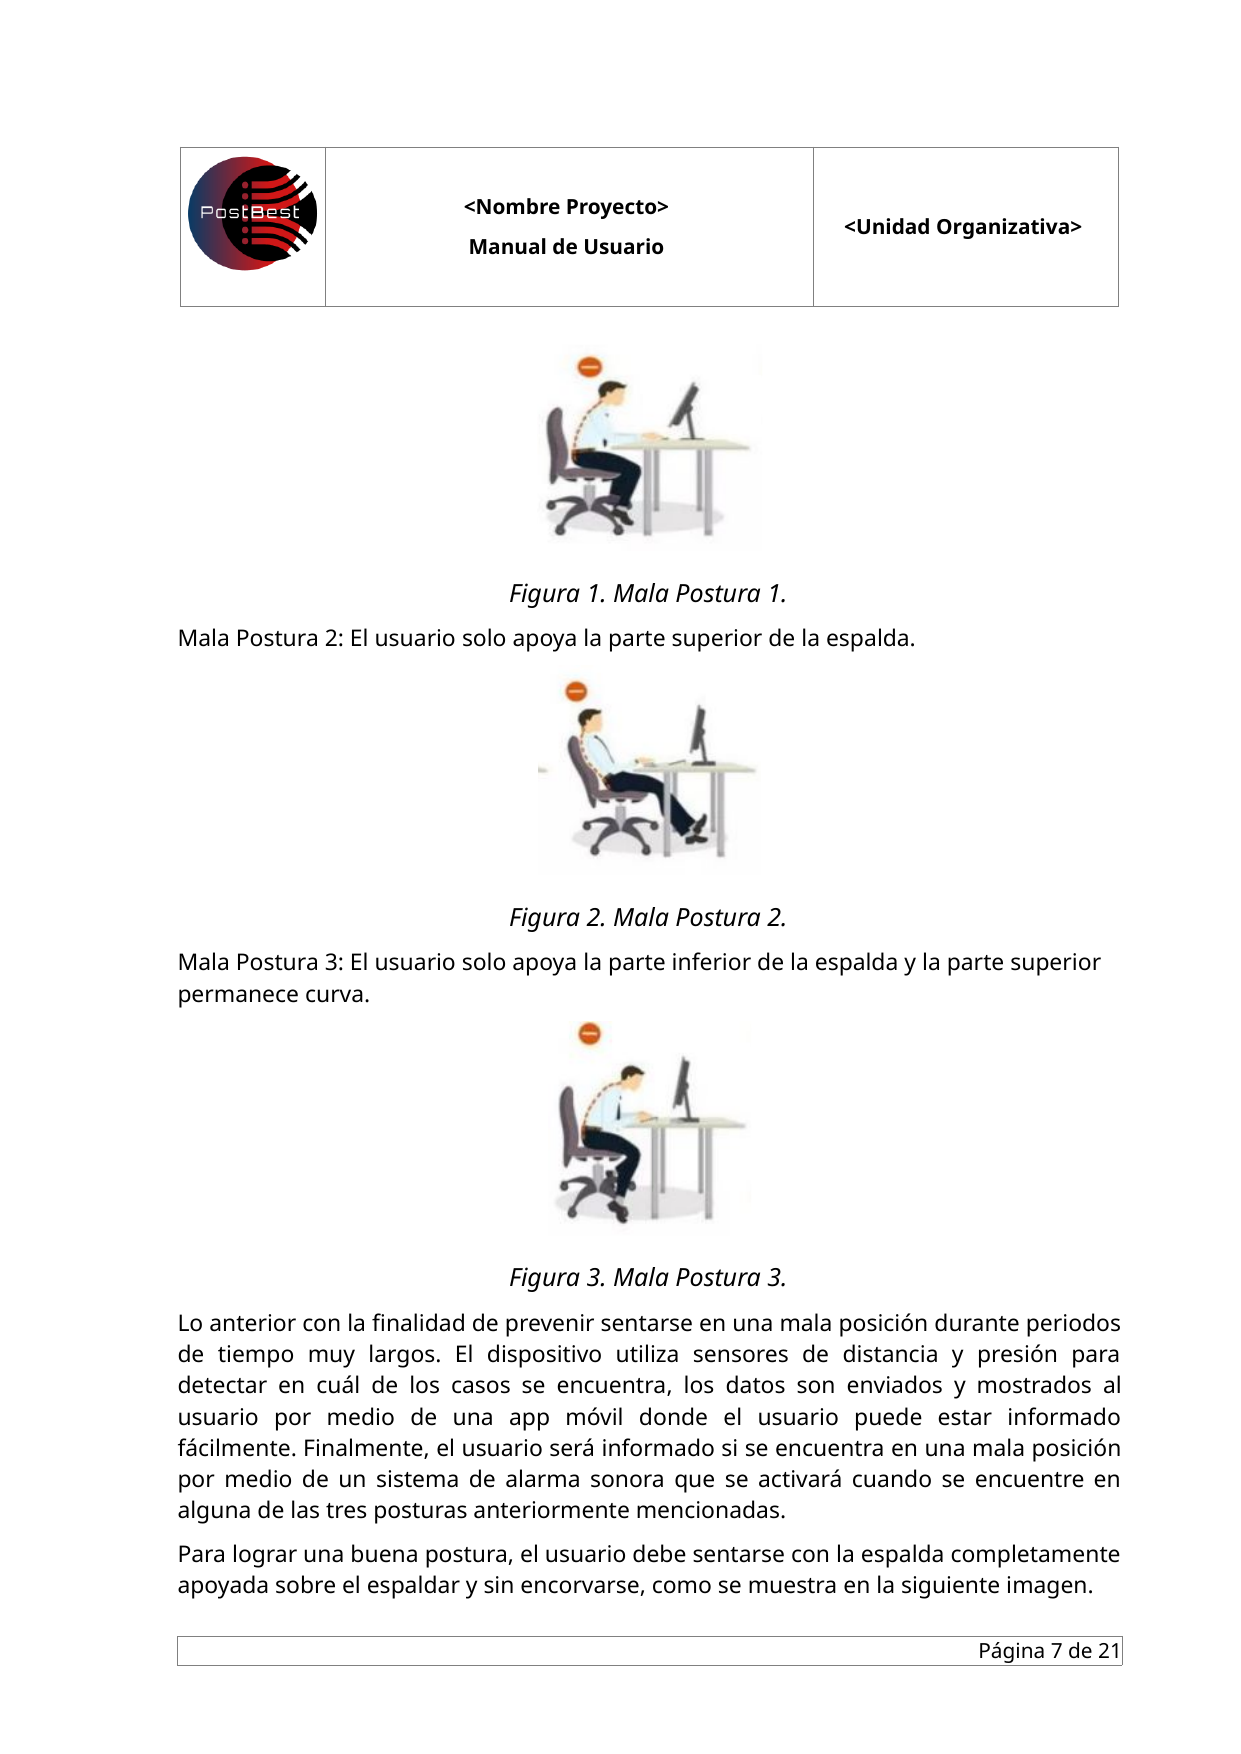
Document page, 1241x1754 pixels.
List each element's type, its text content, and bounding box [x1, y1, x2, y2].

text Lo anterior con la finalidad de prevenir sentarse en una mala posición durante periodos de tiempo muy largos. El dispositivo utiliza sensores de distancia y presión para detectar en cuál de los casos se encuentra, los datos son enviados y mostrados al usuario por medio de una app móvil donde el usuario puede estar informado fácilmente. Finalmente, el usuario será informado si se encuentra en una mala posición por medio de un sistema de alarma sonora que se activará cuando se encuentre en alguna de las tres posturas anteriormente mencionadas. [177, 1307, 1122, 1525]
text Mala Postura 2: El usuario solo apoya la parte superior de la espalda. [177, 622, 1122, 653]
text Para lograr una buena postura, el usuario debe sentarse con la espalda completamente apoyada sobre el espaldar y sin encorvarse, como se muestra en la siguiente imagen. [177, 1538, 1122, 1600]
text Figura 2. Mala Postura 2. [177, 900, 1122, 934]
text Figura 3. Mala Postura 3. [177, 1260, 1122, 1294]
text Mala Postura 3: El usuario solo apoya la parte inferior de la espalda y la parte superior permanece curva. [177, 946, 1122, 1009]
text Figura 1. Mala Postura 1. [177, 575, 1122, 609]
